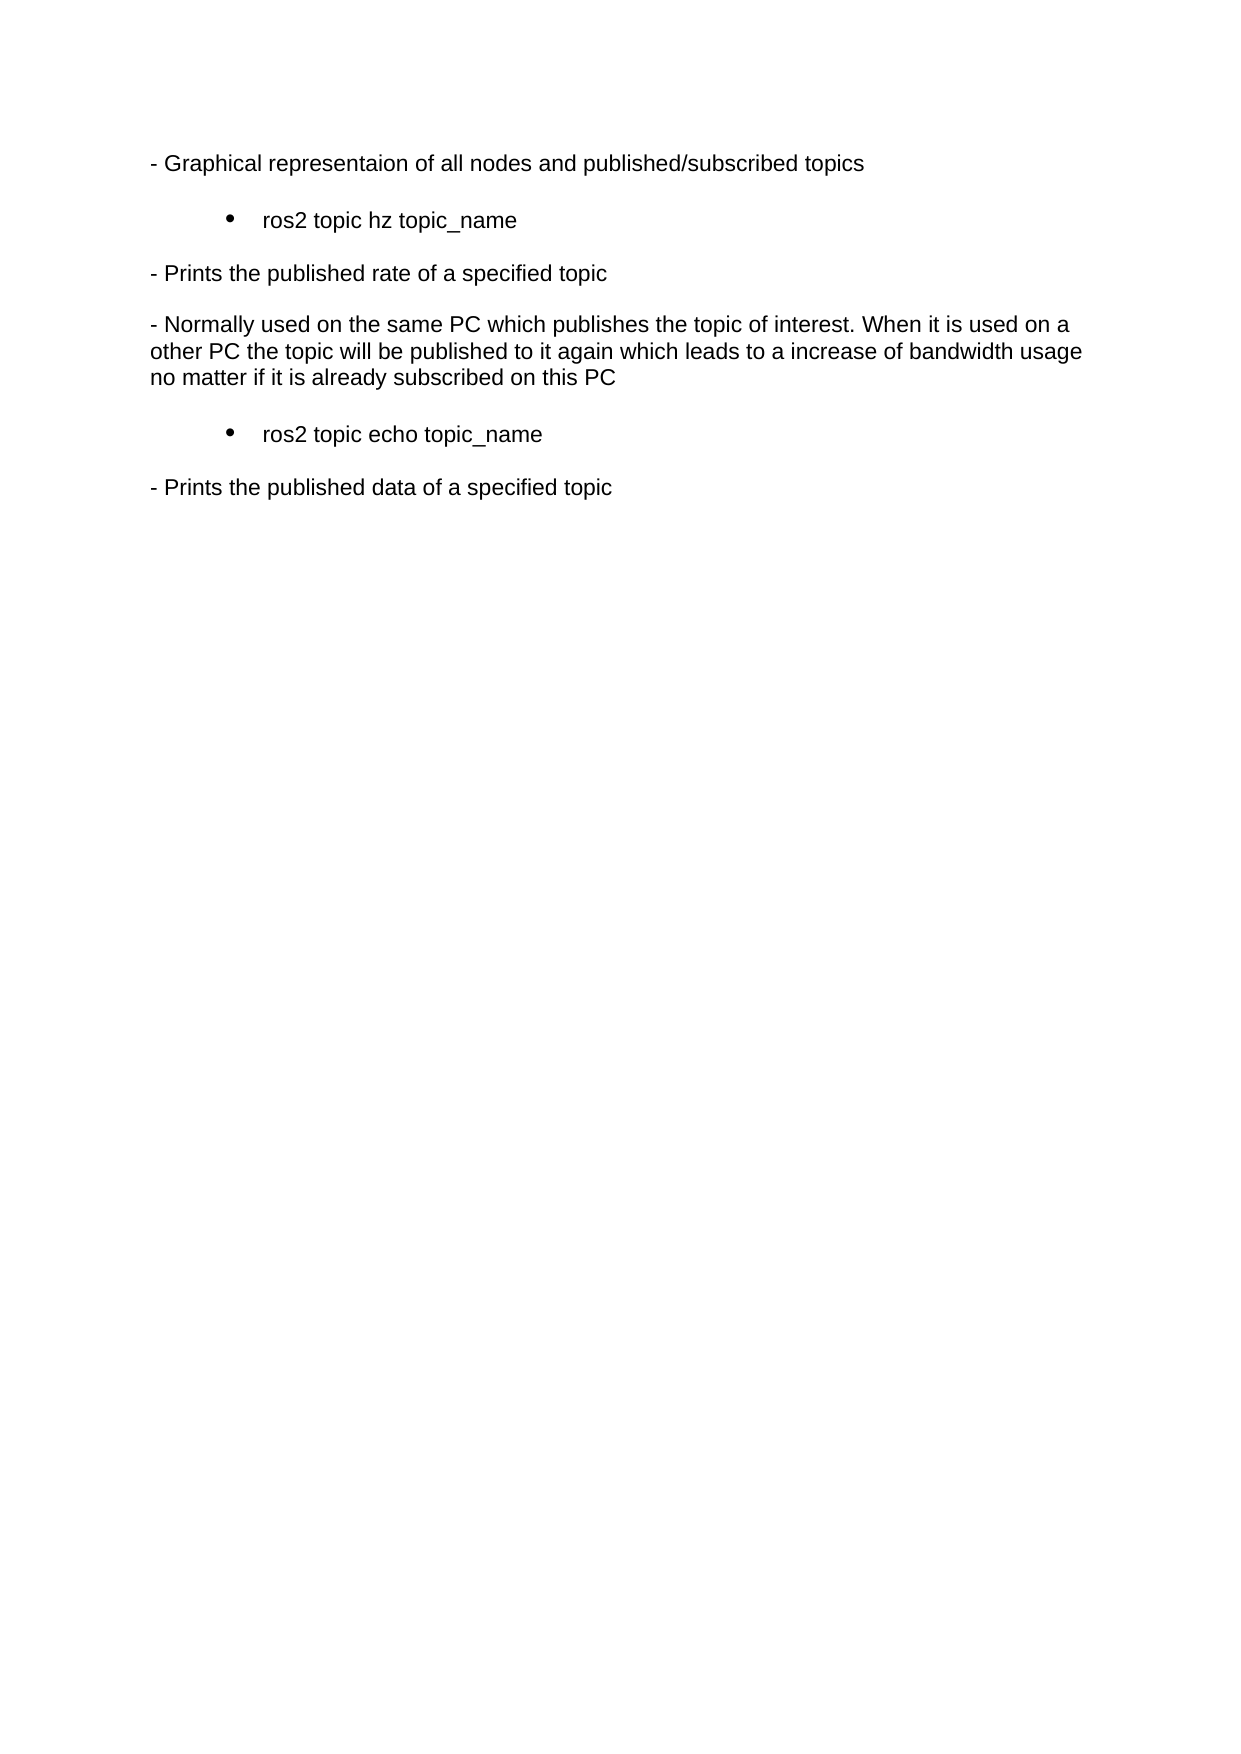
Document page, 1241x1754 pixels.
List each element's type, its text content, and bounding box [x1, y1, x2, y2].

text - Prints the published rate of a specified topic [150, 260, 1090, 286]
text • ros2 topic hz topic_name [225, 201, 1090, 235]
text - Graphical representaion of all nodes and published/subscribed topics [150, 150, 1090, 176]
text • ros2 topic echo topic_name [225, 415, 1090, 449]
text - Prints the published data of a specified topic [150, 474, 1090, 500]
text - Normally used on the same PC which publishes the topic of interest. When it is used on a other PC the topic will be published to it again which leads to a increase of bandwidth usage no matter if it is already subscribed on this PC [150, 311, 1090, 390]
